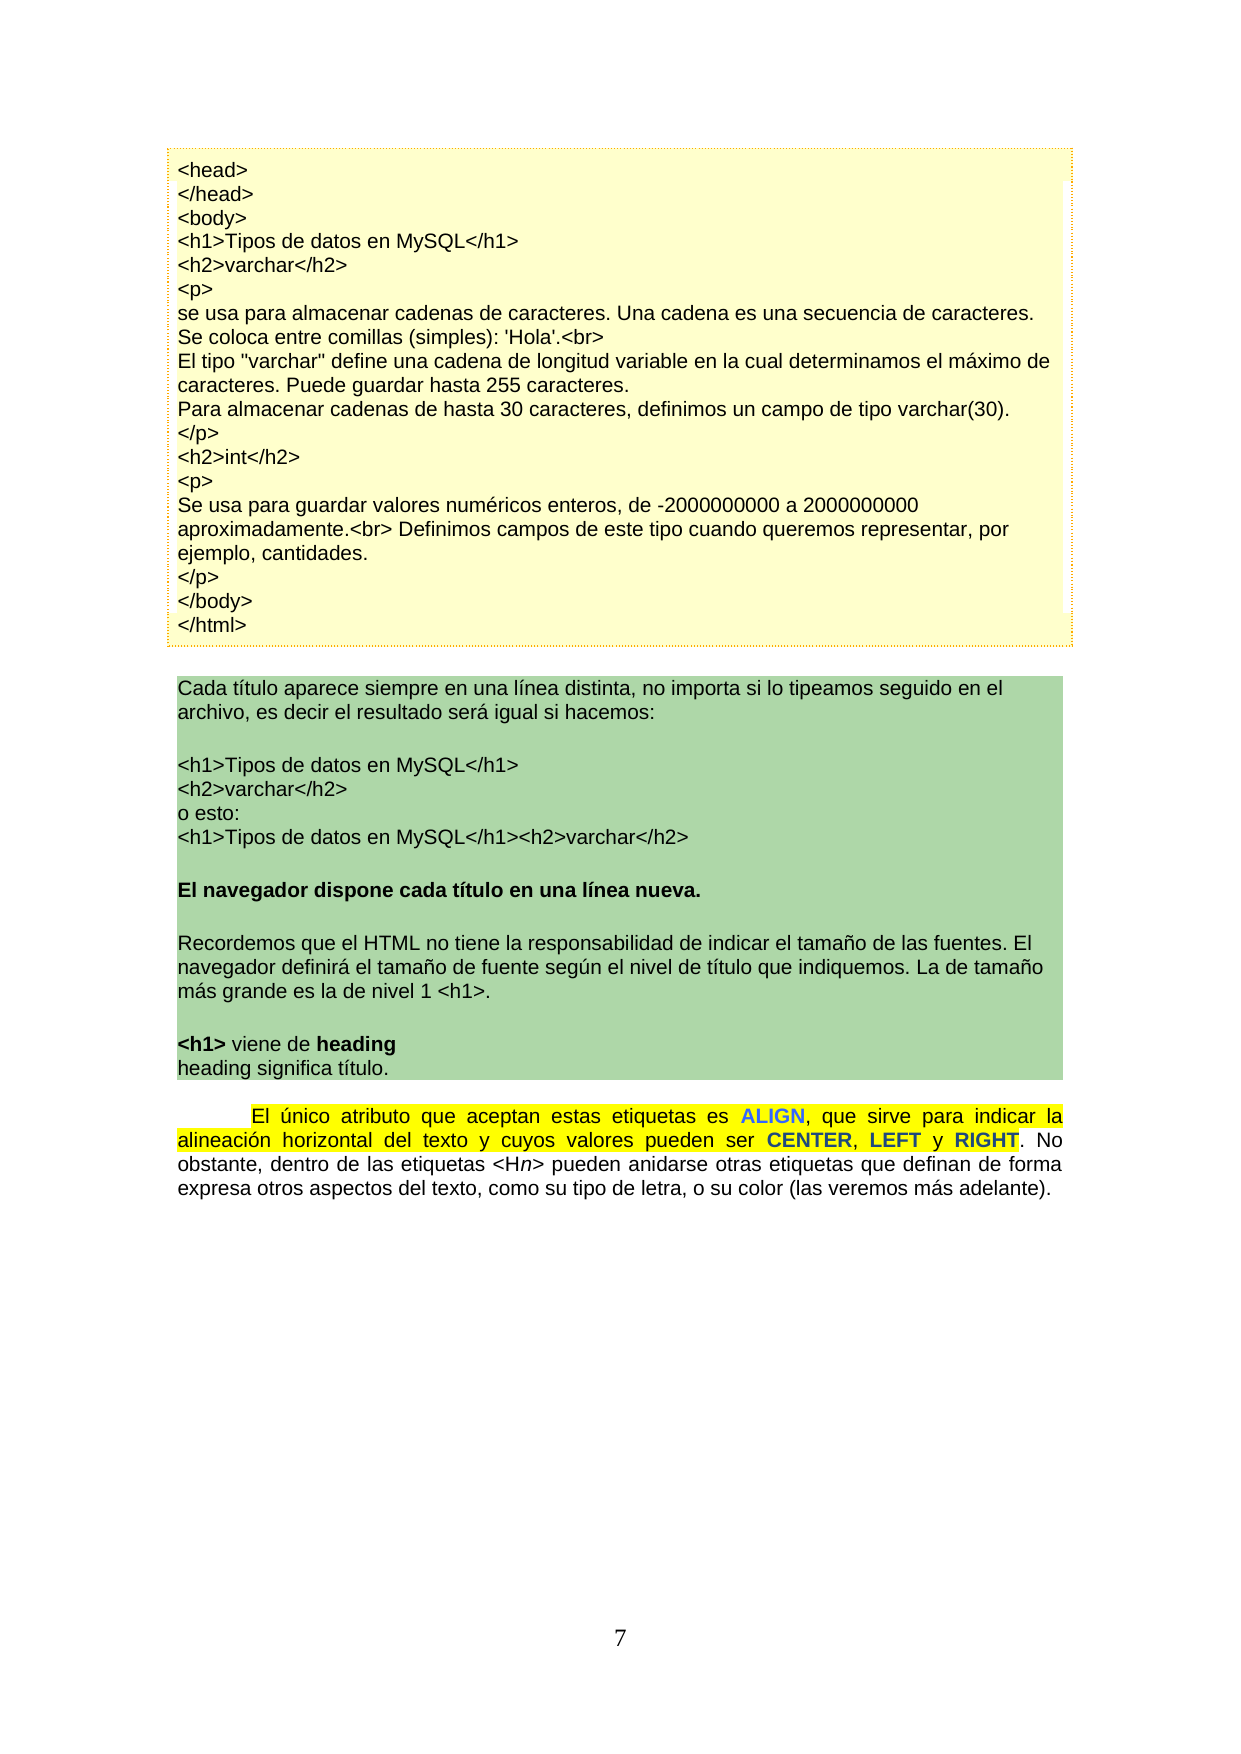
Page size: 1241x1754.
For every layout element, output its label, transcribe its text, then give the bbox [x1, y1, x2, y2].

text <head> [167, 148, 1073, 181]
text El único atributo que aceptan estas etiquetas es ALIGN, que sirve para indicar la alineación horizontal del texto y cuyos valores pueden ser CENTER, LEFT y RIGHT. No obstante, dentro de las etiquetas <Hn> pueden anidarse otras etiquetas que definan de forma expresa otros aspectos del texto, como su tipo de letra, o su color (las veremos más adelante). [177, 1104, 1063, 1200]
text Para almacenar cadenas de hasta 30 caracteres, definimos un campo de tipo varchar(30). [177, 397, 1063, 421]
text <h1> viene de heading [177, 1032, 1063, 1056]
text Recordemos que el HTML no tiene la responsabilidad de indicar el tamaño de las fuentes. El navegador definirá el tamaño de fuente según el nivel de título que indiquemos. La de tamaño más grande es la de nivel 1 <h1>. [177, 931, 1063, 1003]
text Cada título aparece siempre en una línea distinta, no importa si lo tipeamos seguido en el archivo, es decir el resultado será igual si hacemos: [177, 676, 1063, 724]
text </p> [177, 565, 1063, 589]
text <h1>Tipos de datos en MySQL</h1><h2>varchar</h2> [177, 825, 1063, 849]
text El tipo "varchar" define una cadena de longitud variable en la cual determinamos el máximo de caracteres. Puede guardar hasta 255 caracteres. [177, 349, 1063, 397]
text <h2>varchar</h2> [177, 253, 1063, 277]
text </body> [177, 589, 1063, 603]
text aproximadamente.<br> Definimos campos de este tipo cuando queremos representar, por ejemplo, cantidades. [177, 517, 1063, 565]
text Se coloca entre comillas (simples): 'Hola'.<br> [177, 325, 1063, 349]
text se usa para almacenar cadenas de caracteres. Una cadena es una secuencia de caracteres. [177, 301, 1063, 325]
text o esto: [177, 801, 1063, 825]
text <h1>Tipos de datos en MySQL</h1> [177, 753, 1063, 777]
text <h2>varchar</h2> [177, 777, 1063, 801]
text El navegador dispone cada título en una línea nueva. [177, 878, 1063, 902]
text </head> [177, 181, 1063, 205]
text Se usa para guardar valores numéricos enteros, de -2000000000 a 2000000000 [177, 493, 1063, 517]
text </html> [167, 603, 1073, 647]
text heading significa título. [177, 1056, 1063, 1080]
text </p> [177, 421, 1063, 445]
text <h1>Tipos de datos en MySQL</h1> [177, 229, 1063, 253]
text <h2>int</h2> [177, 445, 1063, 469]
text <p> [177, 277, 1063, 301]
text <p> [177, 469, 1063, 493]
text <body> [177, 205, 1063, 229]
